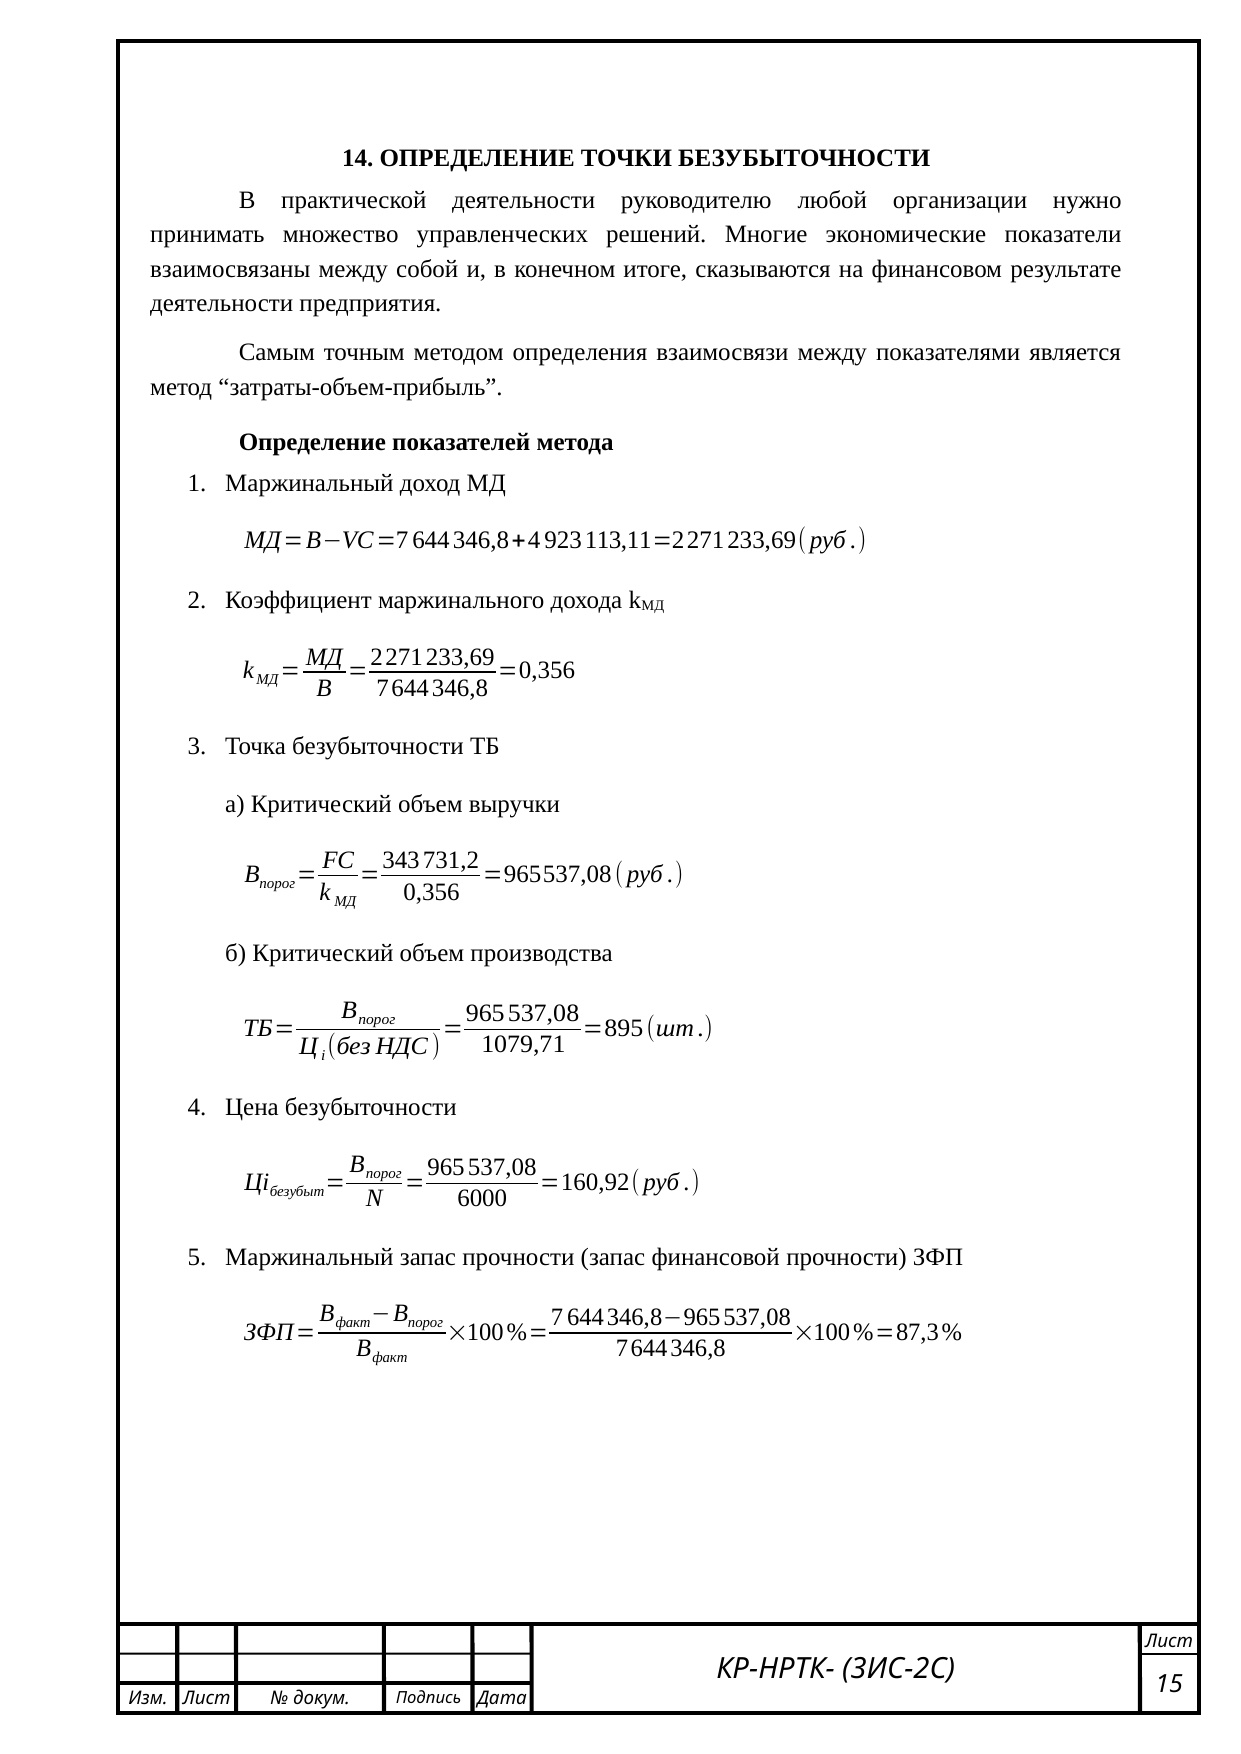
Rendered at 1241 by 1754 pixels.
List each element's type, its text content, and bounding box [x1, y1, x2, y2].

list Маржинальный запас прочности (запас финансовой прочности) ЗФП [187, 1242, 1122, 1270]
text В практической деятельности руководителю любой организации нужно принимать множество управленческих решений. Многие экономические показатели взаимосвязаны между собой и, в конечном итоге, сказываются на финансовом результате деятельности предприятия. [150, 185, 1122, 317]
list б) Критический объем производства [187, 938, 1122, 967]
list Маржинальный доход МД [187, 468, 1122, 497]
list а) Критический объем выручки [187, 789, 1122, 817]
list Коэффициент маржинального дохода kМД [187, 585, 1122, 614]
subtitle Определение показателей метода [150, 427, 1122, 456]
subtitle 14. ОПРЕДЕЛЕНИЕ ТОЧКИ БЕЗУБЫТОЧНОСТИ [150, 143, 1122, 172]
list Точка безубыточности ТБ [187, 731, 1122, 760]
list Цена безубыточности [187, 1092, 1122, 1121]
text Самым точным методом определения взаимосвязи между показателями является метод “затраты-объем-прибыль”. [150, 337, 1122, 401]
